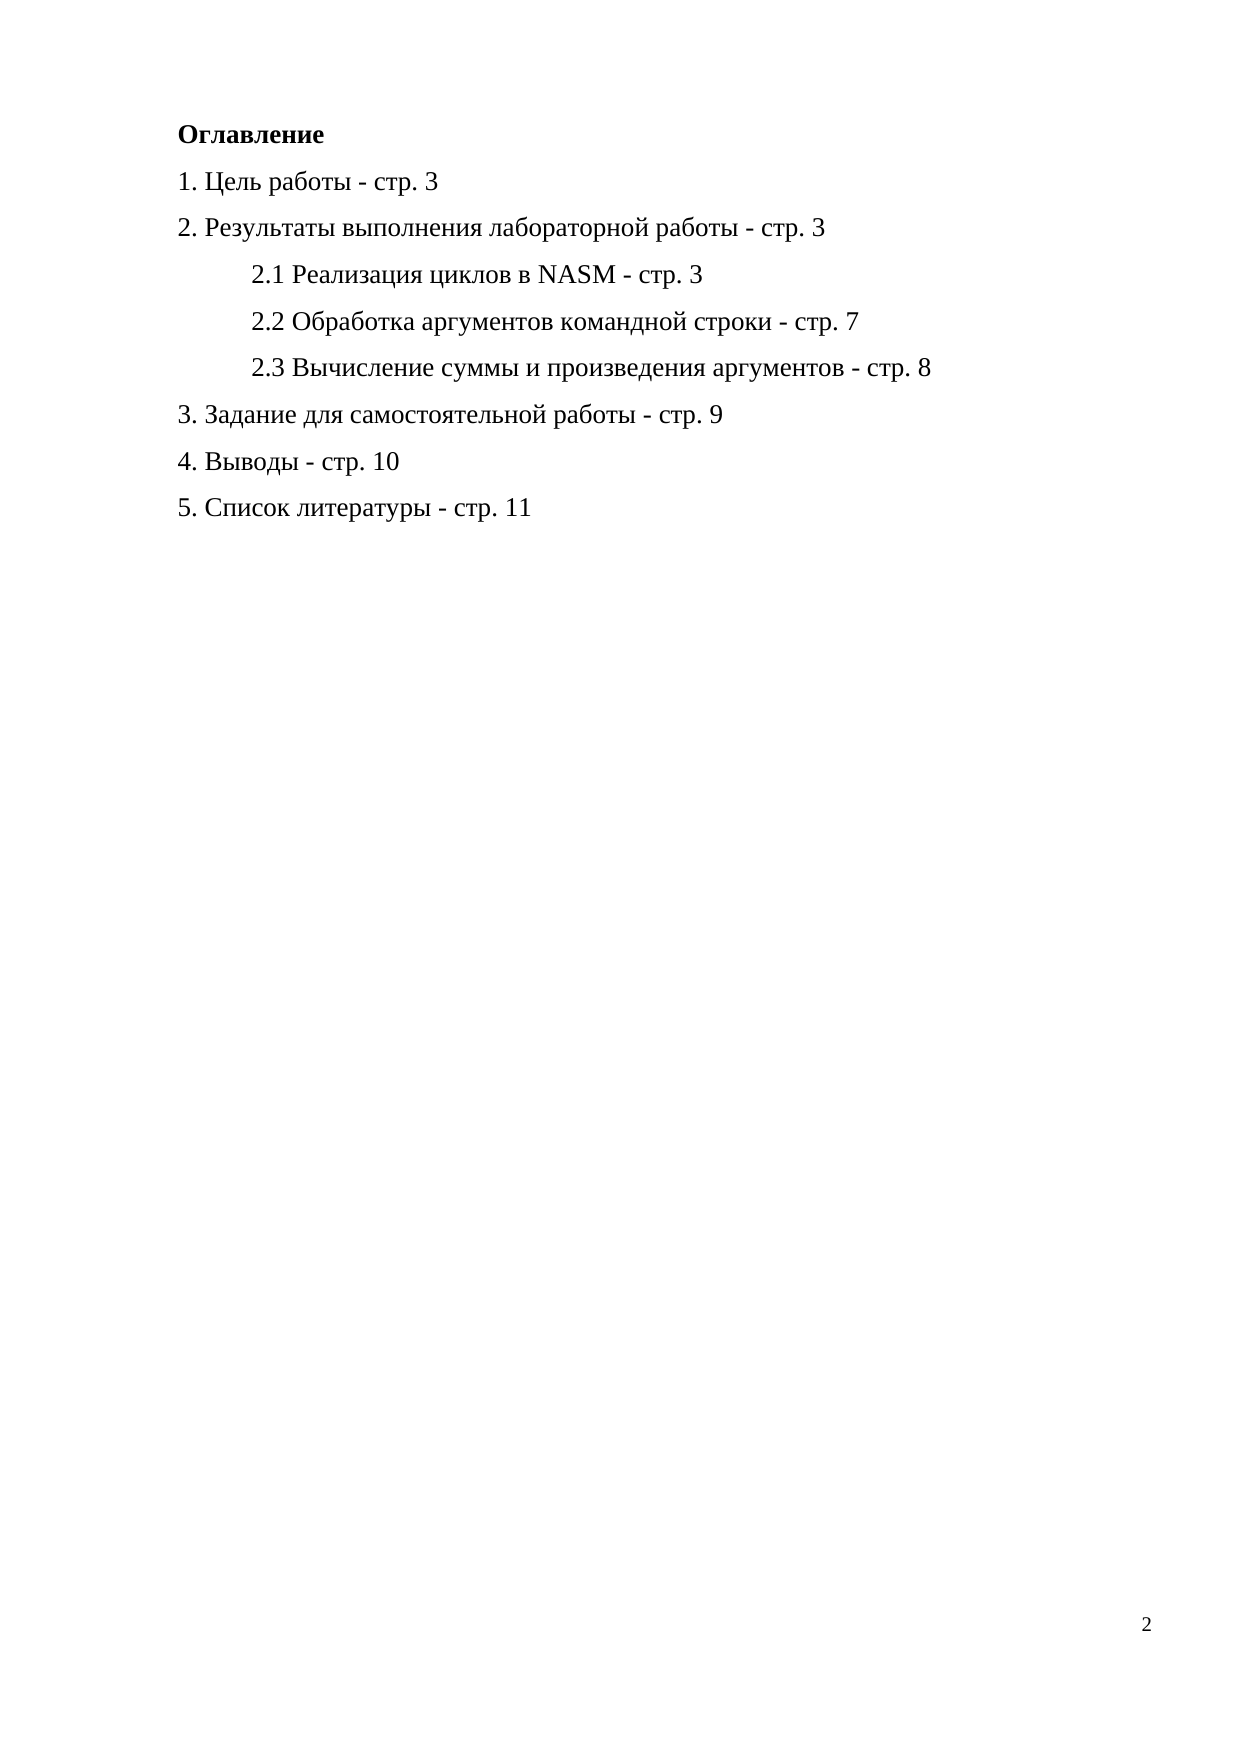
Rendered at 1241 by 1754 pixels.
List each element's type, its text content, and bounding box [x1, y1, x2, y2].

text 4. Выводы - стр. 10 [177, 445, 1152, 476]
text 2.3 Вычисление суммы и произведения аргументов - стр. 8 [177, 351, 1152, 383]
text 3. Задание для самостоятельной работы - стр. 9 [177, 398, 1152, 429]
text 2.1 Реализация циклов в NASM - стр. 3 [177, 258, 1152, 289]
text 2. Результаты выполнения лабораторной работы - стр. 3 [177, 211, 1152, 243]
text 1. Цель работы - стр. 3 [177, 165, 1152, 196]
text Оглавление [177, 118, 1152, 149]
text 5. Список литературы - стр. 11 [177, 491, 1152, 523]
text 2.2 Обработка аргументов командной строки - стр. 7 [177, 305, 1152, 336]
